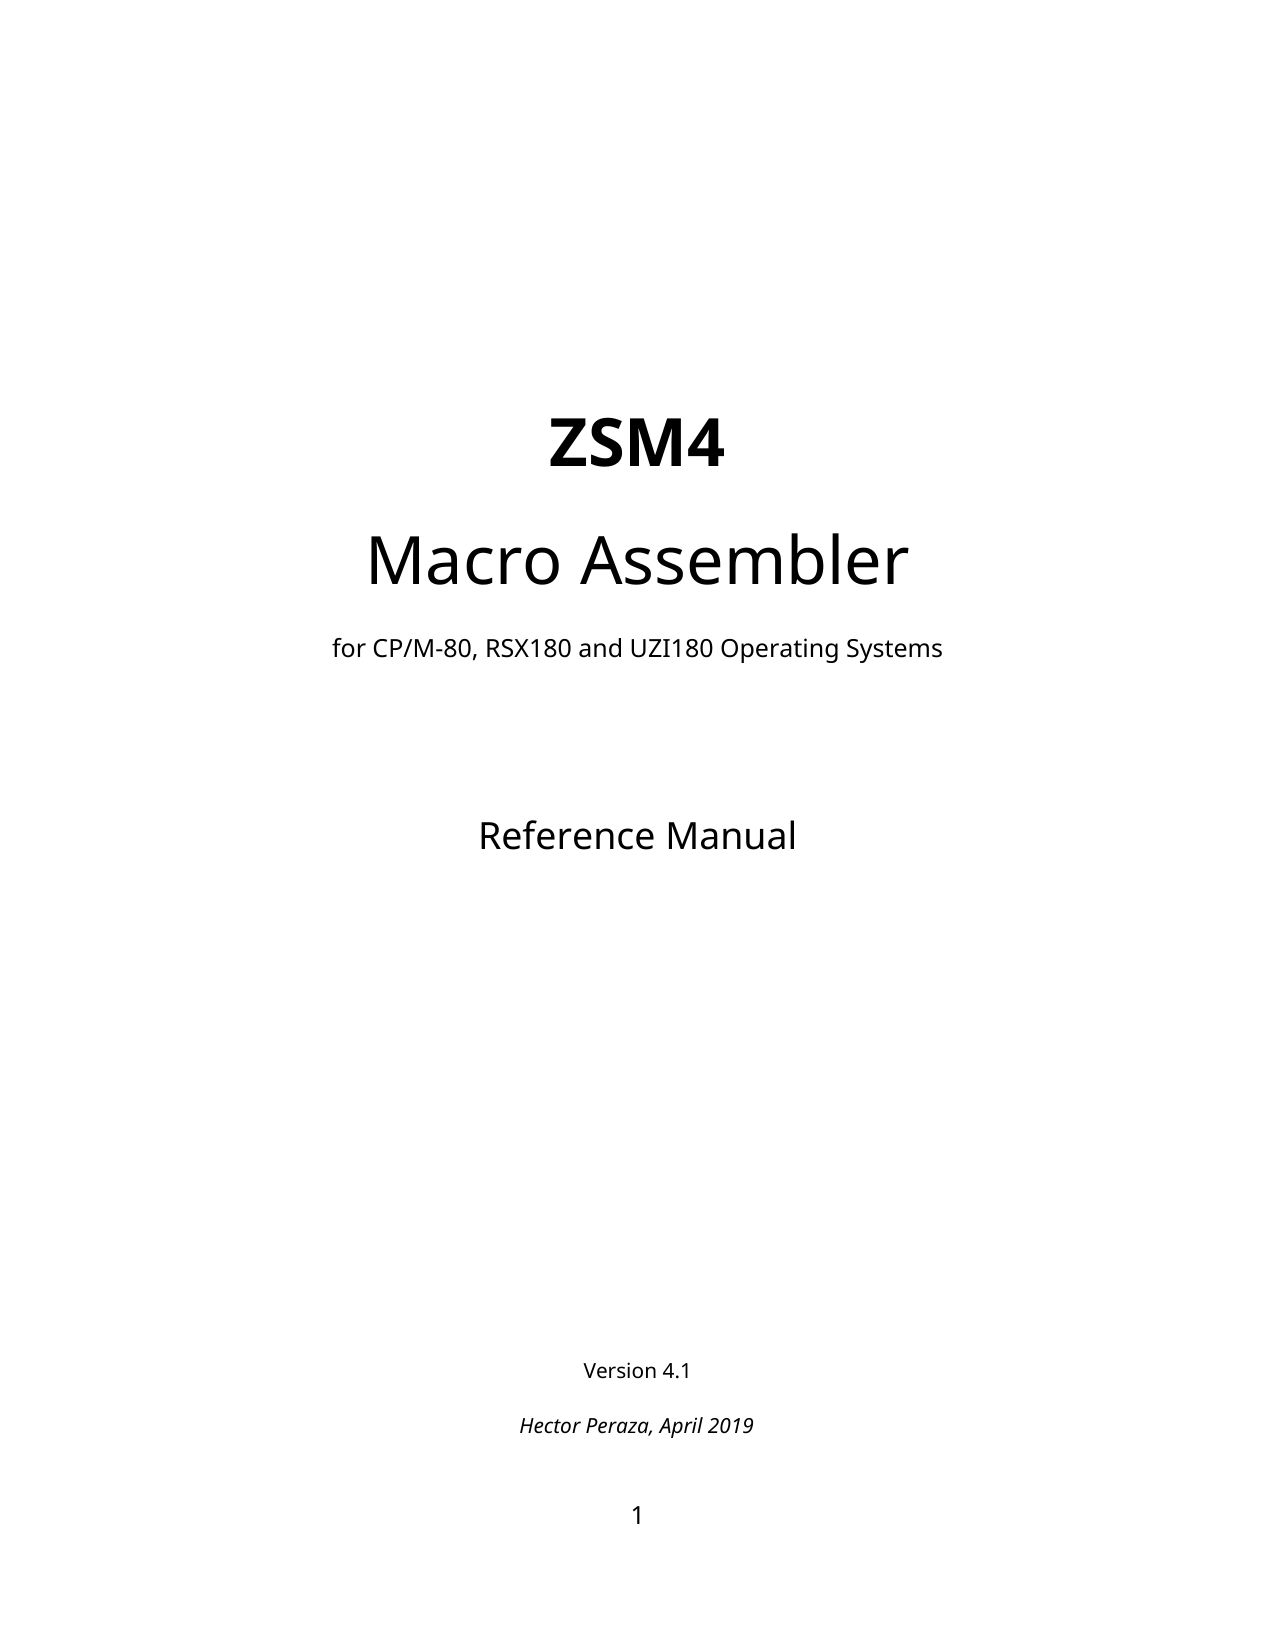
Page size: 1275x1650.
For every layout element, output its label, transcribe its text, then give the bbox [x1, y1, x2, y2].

text for CP/M-80, RSX180 and UZI180 Operating Systems [118, 631, 1157, 665]
text Reference Manual [118, 810, 1157, 861]
text Hector Peraza, April 2019 [118, 1411, 1157, 1440]
text Version 4.1 [118, 1356, 1157, 1384]
text Macro Assembler [118, 513, 1157, 604]
text ZSM4 [118, 395, 1157, 486]
